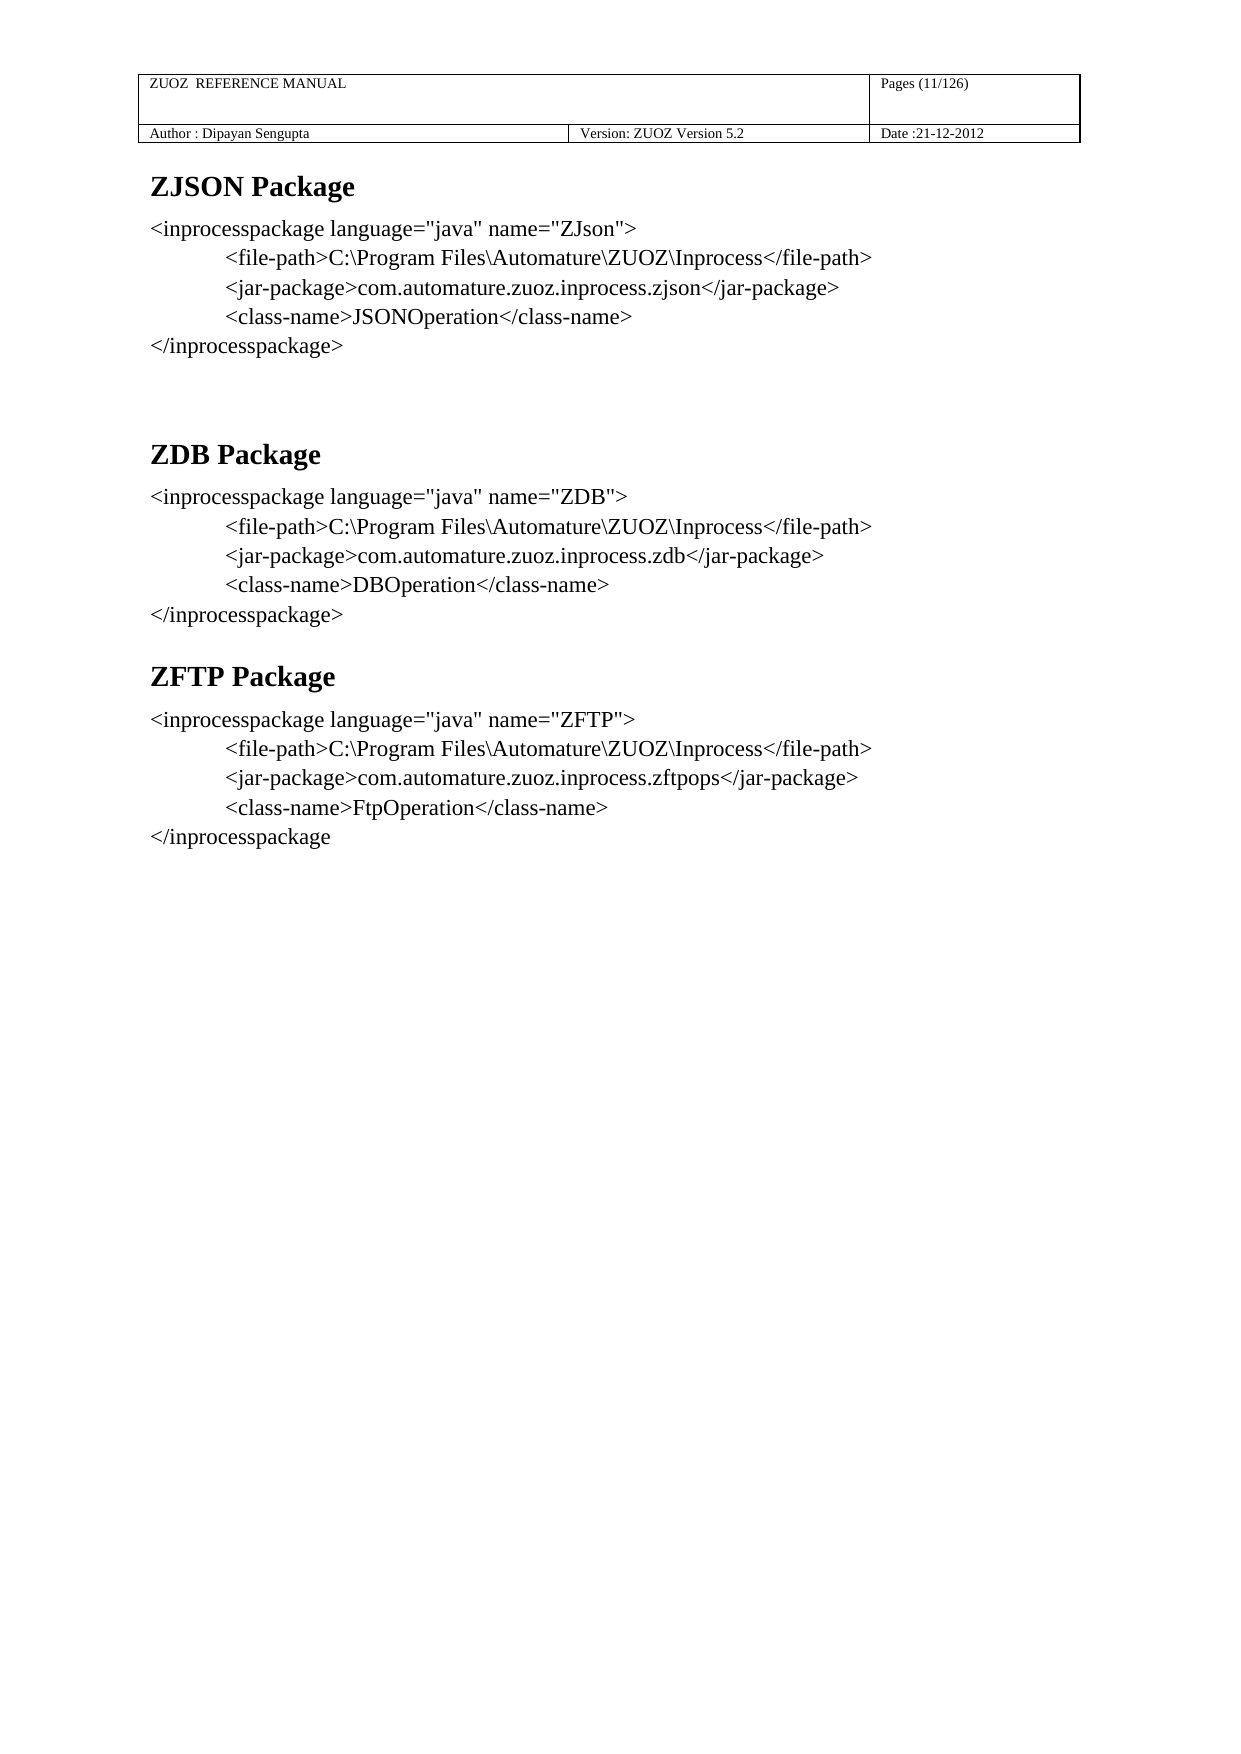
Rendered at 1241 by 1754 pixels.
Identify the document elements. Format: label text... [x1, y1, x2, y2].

text <file-path>C:\Program Files\Automature\ZUOZ\Inprocess</file-path> [150, 244, 1050, 271]
text ZFTP Package [150, 659, 1050, 693]
text <class-name>DBOperation</class-name> [150, 571, 1050, 598]
text ZDB Package [150, 437, 1050, 471]
text <jar-package>com.automature.zuoz.inprocess.zjson</jar-package> [150, 274, 1050, 300]
text <jar-package>com.automature.zuoz.inprocess.zftpops</jar-package> [150, 764, 1050, 791]
text <inprocesspackage language="java" name="ZFTP"> [150, 706, 1050, 732]
text <jar-package>com.automature.zuoz.inprocess.zdb</jar-package> [150, 542, 1050, 568]
text <file-path>C:\Program Files\Automature\ZUOZ\Inprocess</file-path> [150, 735, 1050, 761]
text </inprocesspackage> [150, 332, 1050, 359]
text <class-name>FtpOperation</class-name> [150, 794, 1050, 820]
text <file-path>C:\Program Files\Automature\ZUOZ\Inprocess</file-path> [150, 513, 1050, 539]
text ZJSON Package [150, 169, 1050, 202]
text <inprocesspackage language="java" name="ZDB"> [150, 483, 1050, 510]
text </inprocesspackage> [150, 601, 1050, 627]
text <class-name>JSONOperation</class-name> [150, 303, 1050, 329]
text </inprocesspackage [150, 823, 1050, 849]
text <inprocesspackage language="java" name="ZJson"> [150, 215, 1050, 241]
